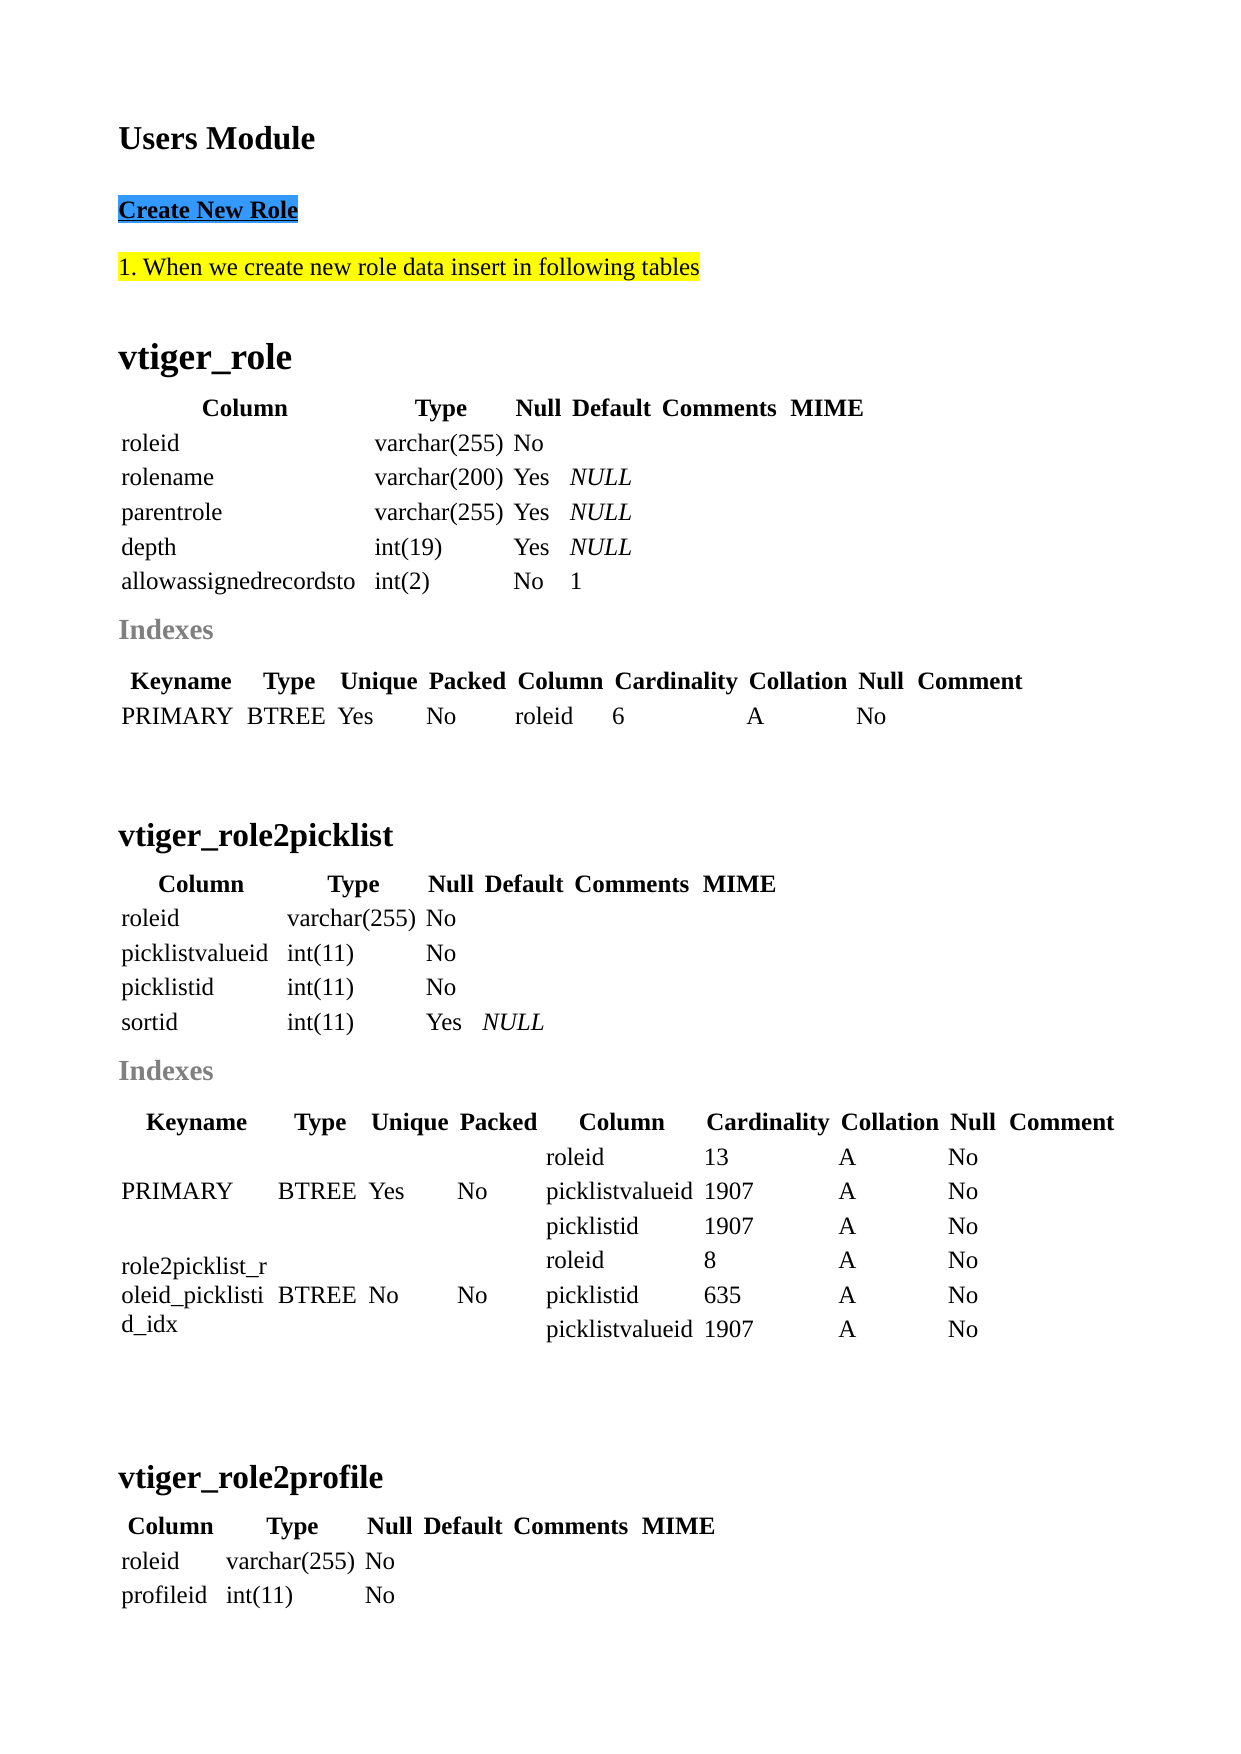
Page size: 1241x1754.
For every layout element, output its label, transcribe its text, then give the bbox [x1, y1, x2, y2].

table_cell sortid [118, 1004, 284, 1039]
table_cell [656, 563, 782, 598]
table_cell int(11) [223, 1578, 362, 1612]
table_cell varchar(200) [371, 460, 510, 494]
table_header Cardinality [609, 663, 743, 698]
table_cell [656, 529, 782, 563]
table_header Column [118, 1508, 223, 1543]
table_cell No [362, 1578, 418, 1612]
table_cell role2picklist_roleid_picklistid_idx [118, 1243, 275, 1346]
table_cell [695, 970, 784, 1004]
table_cell A [835, 1208, 945, 1242]
table_cell No [945, 1312, 1001, 1346]
table_cell int(11) [284, 935, 423, 969]
table_header Default [479, 866, 569, 900]
table_cell No [945, 1173, 1001, 1208]
subtitle Indexes [118, 1053, 1122, 1087]
table_cell No [423, 935, 479, 969]
table_cell A [835, 1173, 945, 1208]
table_header Type [223, 1508, 362, 1543]
table_header Null [510, 390, 567, 425]
table_header Keyname [118, 1104, 275, 1139]
table_header Column [118, 866, 284, 900]
table_cell [782, 425, 872, 459]
table_header Default [418, 1508, 508, 1543]
table_cell No [454, 1139, 543, 1242]
table_cell [567, 425, 656, 459]
text Create New Role [118, 195, 1122, 223]
table_header Column [543, 1104, 701, 1139]
table_header Comment [1001, 1104, 1122, 1139]
table_cell PRIMARY [118, 698, 244, 732]
text 1. When we create new role data insert in following tables [118, 252, 1122, 281]
table_cell rolename [118, 460, 371, 494]
table_cell Yes [334, 698, 423, 732]
table_header Null [423, 866, 479, 900]
table_cell varchar(255) [371, 425, 510, 459]
table_cell Yes [510, 460, 567, 494]
table_cell varchar(255) [371, 494, 510, 529]
table_cell No [365, 1243, 454, 1346]
subtitle Indexes [118, 612, 1122, 646]
table_cell [569, 900, 695, 935]
table_cell 8 [701, 1243, 835, 1277]
table_cell Yes [510, 494, 567, 529]
table_cell 635 [701, 1277, 835, 1312]
table_cell [479, 935, 569, 969]
table_cell No [362, 1543, 418, 1577]
table_cell [782, 494, 872, 529]
table_cell [656, 425, 782, 459]
table_cell int(11) [284, 1004, 423, 1039]
table_cell No [454, 1243, 543, 1346]
table_header MIME [782, 390, 872, 425]
table_cell [695, 935, 784, 969]
table_cell NULL [567, 494, 656, 529]
table_cell [479, 970, 569, 1004]
table_cell A [835, 1139, 945, 1173]
table_cell depth [118, 529, 371, 563]
table_cell Yes [365, 1139, 454, 1242]
table_cell [1001, 1243, 1122, 1346]
table_cell A [835, 1277, 945, 1312]
table_header Type [244, 663, 334, 698]
table_header Default [567, 390, 656, 425]
table_cell 1907 [701, 1173, 835, 1208]
table_cell No [945, 1208, 1001, 1242]
table_cell picklistvalueid [543, 1173, 701, 1208]
table_cell No [510, 563, 567, 598]
table_cell Yes [510, 529, 567, 563]
table_cell allowassignedrecordsto [118, 563, 371, 598]
table_header Keyname [118, 663, 244, 698]
table_cell NULL [567, 529, 656, 563]
subtitle vtiger_role [118, 335, 1122, 378]
table_header Null [945, 1104, 1001, 1139]
table_cell A [835, 1312, 945, 1346]
table_cell [909, 698, 1030, 732]
subtitle vtiger_role2picklist [118, 815, 1122, 853]
table_cell int(2) [371, 563, 510, 598]
table_cell BTREE [275, 1243, 365, 1346]
table_cell No [423, 900, 479, 935]
table_cell [782, 563, 872, 598]
table_cell [656, 494, 782, 529]
table_header Comments [569, 866, 695, 900]
table_cell No [853, 698, 909, 732]
table_header Collation [743, 663, 853, 698]
table_cell roleid [543, 1243, 701, 1277]
table_header Packed [454, 1104, 543, 1139]
table_header Column [512, 663, 609, 698]
table_cell [418, 1543, 508, 1577]
table_cell A [743, 698, 853, 732]
table_cell varchar(255) [223, 1543, 362, 1577]
table_cell [695, 1004, 784, 1039]
table_cell picklistid [543, 1208, 701, 1242]
table_cell picklistid [118, 970, 284, 1004]
table_cell picklistvalueid [118, 935, 284, 969]
table_cell NULL [479, 1004, 569, 1039]
table_header Unique [334, 663, 423, 698]
table_cell profileid [118, 1578, 223, 1612]
table_cell int(11) [284, 970, 423, 1004]
table_cell BTREE [244, 698, 334, 732]
table_cell picklistvalueid [543, 1312, 701, 1346]
table_cell [695, 900, 784, 935]
subtitle vtiger_role2profile [118, 1457, 1122, 1496]
table_cell 6 [609, 698, 743, 732]
table_header MIME [695, 866, 784, 900]
table_header Column [118, 390, 371, 425]
text Users Module [118, 118, 1122, 156]
table_cell [782, 460, 872, 494]
table_cell [634, 1543, 723, 1577]
table_cell A [835, 1243, 945, 1277]
table_cell parentrole [118, 494, 371, 529]
table_cell No [945, 1139, 1001, 1173]
table_cell BTREE [275, 1139, 365, 1242]
table_cell [569, 1004, 695, 1039]
table_cell [569, 970, 695, 1004]
table_header Type [275, 1104, 365, 1139]
table_header Comments [656, 390, 782, 425]
table_cell 1 [567, 563, 656, 598]
table_cell [782, 529, 872, 563]
table_cell No [423, 970, 479, 1004]
table_header Packed [423, 663, 512, 698]
table_cell roleid [118, 900, 284, 935]
table_cell varchar(255) [284, 900, 423, 935]
table_cell No [510, 425, 567, 459]
table_cell [418, 1578, 508, 1612]
table_cell roleid [512, 698, 609, 732]
table_header Null [362, 1508, 418, 1543]
table_header Comments [508, 1508, 634, 1543]
table_cell roleid [118, 425, 371, 459]
table_cell roleid [118, 1543, 223, 1577]
table_header Collation [835, 1104, 945, 1139]
table_cell [656, 460, 782, 494]
table_cell 1907 [701, 1208, 835, 1242]
table_cell [508, 1543, 634, 1577]
table_cell picklistid [543, 1277, 701, 1312]
table_cell PRIMARY [118, 1139, 275, 1242]
table_cell 1907 [701, 1312, 835, 1346]
table_cell No [423, 698, 512, 732]
table_header Comment [909, 663, 1030, 698]
table_cell int(19) [371, 529, 510, 563]
table_header Type [371, 390, 510, 425]
table_cell [479, 900, 569, 935]
table_header MIME [634, 1508, 723, 1543]
table_header Type [284, 866, 423, 900]
table_cell [508, 1578, 634, 1612]
table_cell NULL [567, 460, 656, 494]
table_header Null [853, 663, 909, 698]
table_header Cardinality [701, 1104, 835, 1139]
table_cell 13 [701, 1139, 835, 1173]
table_cell [569, 935, 695, 969]
table_cell No [945, 1243, 1001, 1277]
table_cell [1001, 1139, 1122, 1242]
table_header Unique [365, 1104, 454, 1139]
table_cell [634, 1578, 723, 1612]
table_cell No [945, 1277, 1001, 1312]
table_cell Yes [423, 1004, 479, 1039]
table_cell roleid [543, 1139, 701, 1173]
